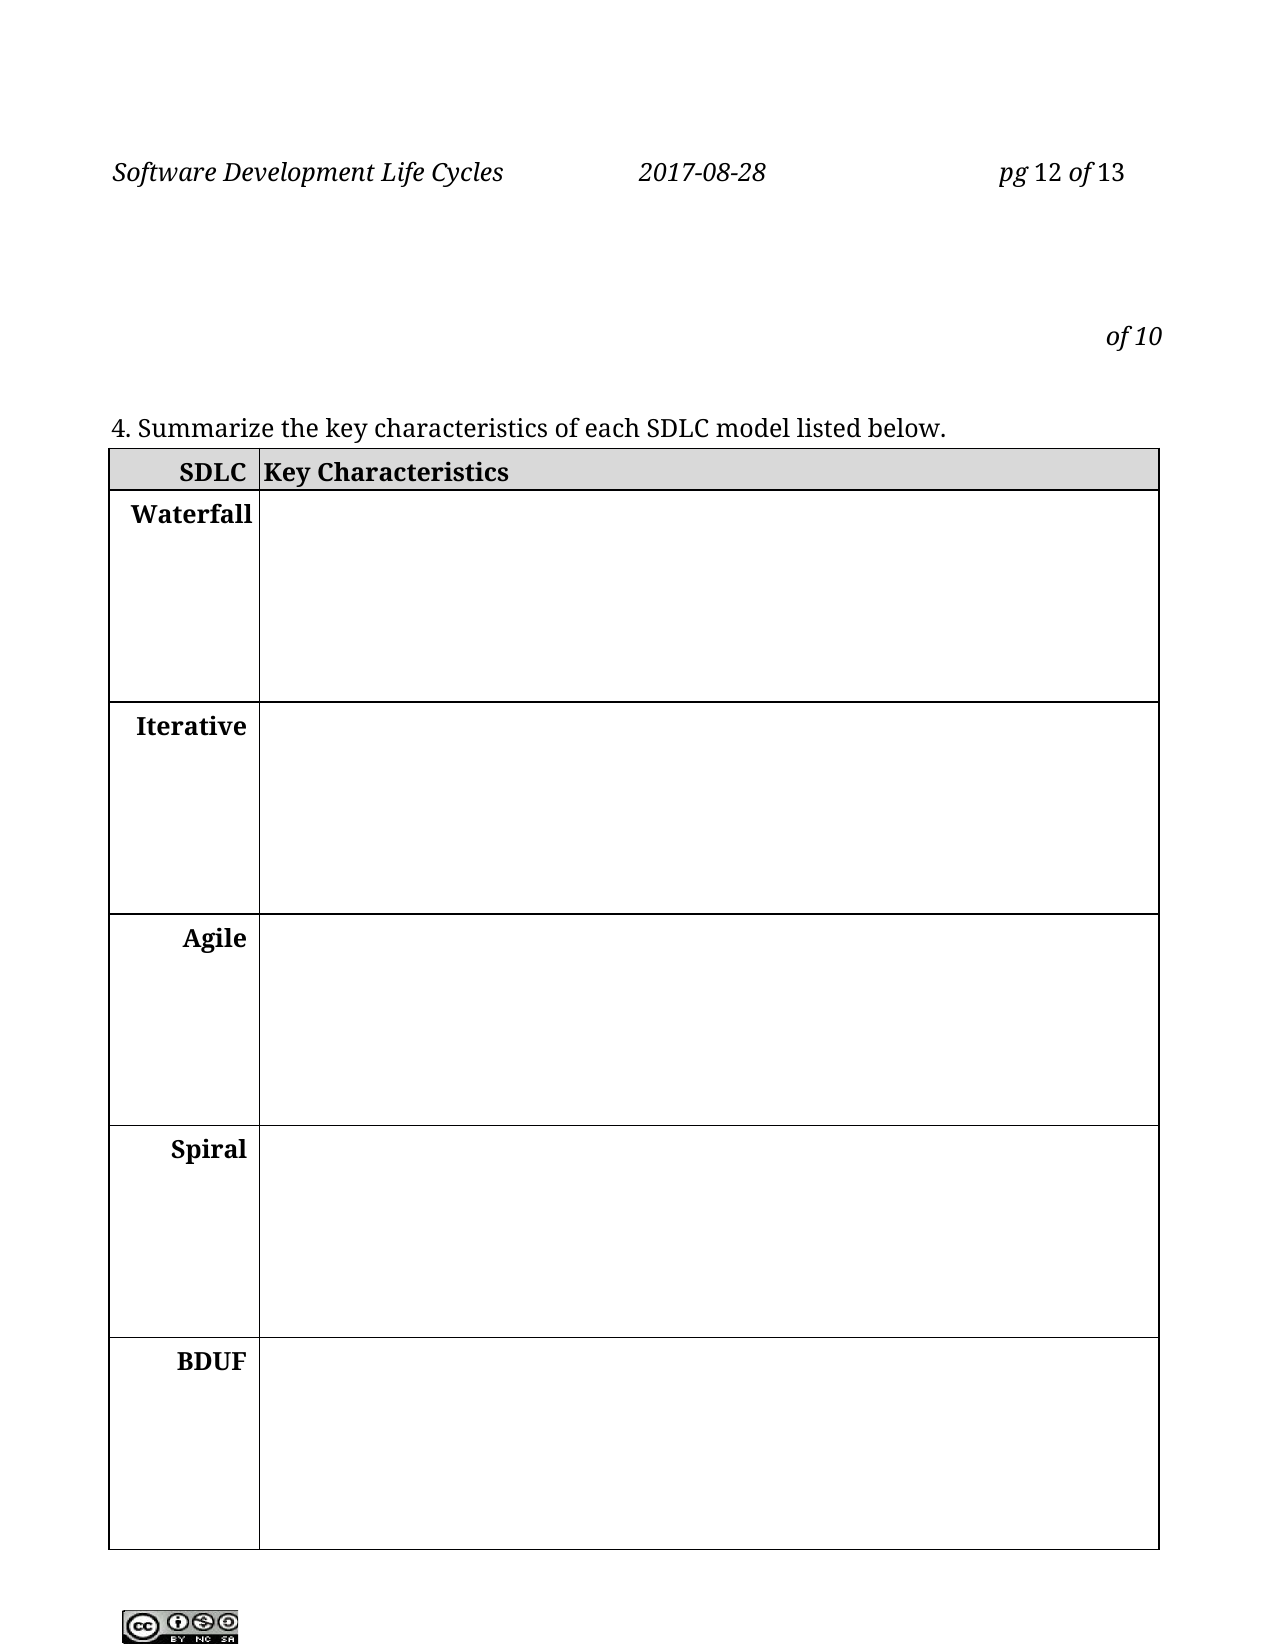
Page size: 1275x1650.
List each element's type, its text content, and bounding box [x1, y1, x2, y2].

table_header SDLC [110, 449, 259, 489]
table_cell [260, 915, 1158, 1125]
table_cell Agile [110, 915, 259, 1125]
table_cell Spiral [110, 1126, 259, 1337]
text 4.​ ​Summarize​ ​the​ ​key​ ​characteristics​ ​of​ ​each​ ​SDLC​ ​model​ ​listed​ ​below. [111, 411, 1168, 445]
table_cell [260, 1338, 1158, 1548]
table_cell BDUF [110, 1338, 259, 1548]
text ​of​ ​10 [112, 318, 1168, 352]
table_cell [260, 1126, 1158, 1337]
table_cell [260, 703, 1158, 913]
picture [121, 1610, 239, 1644]
table_cell Waterfall [110, 491, 259, 701]
table_cell Iterative [110, 703, 259, 913]
table_header Key​ ​Characteristics [260, 449, 1158, 489]
table_cell [260, 491, 1158, 701]
